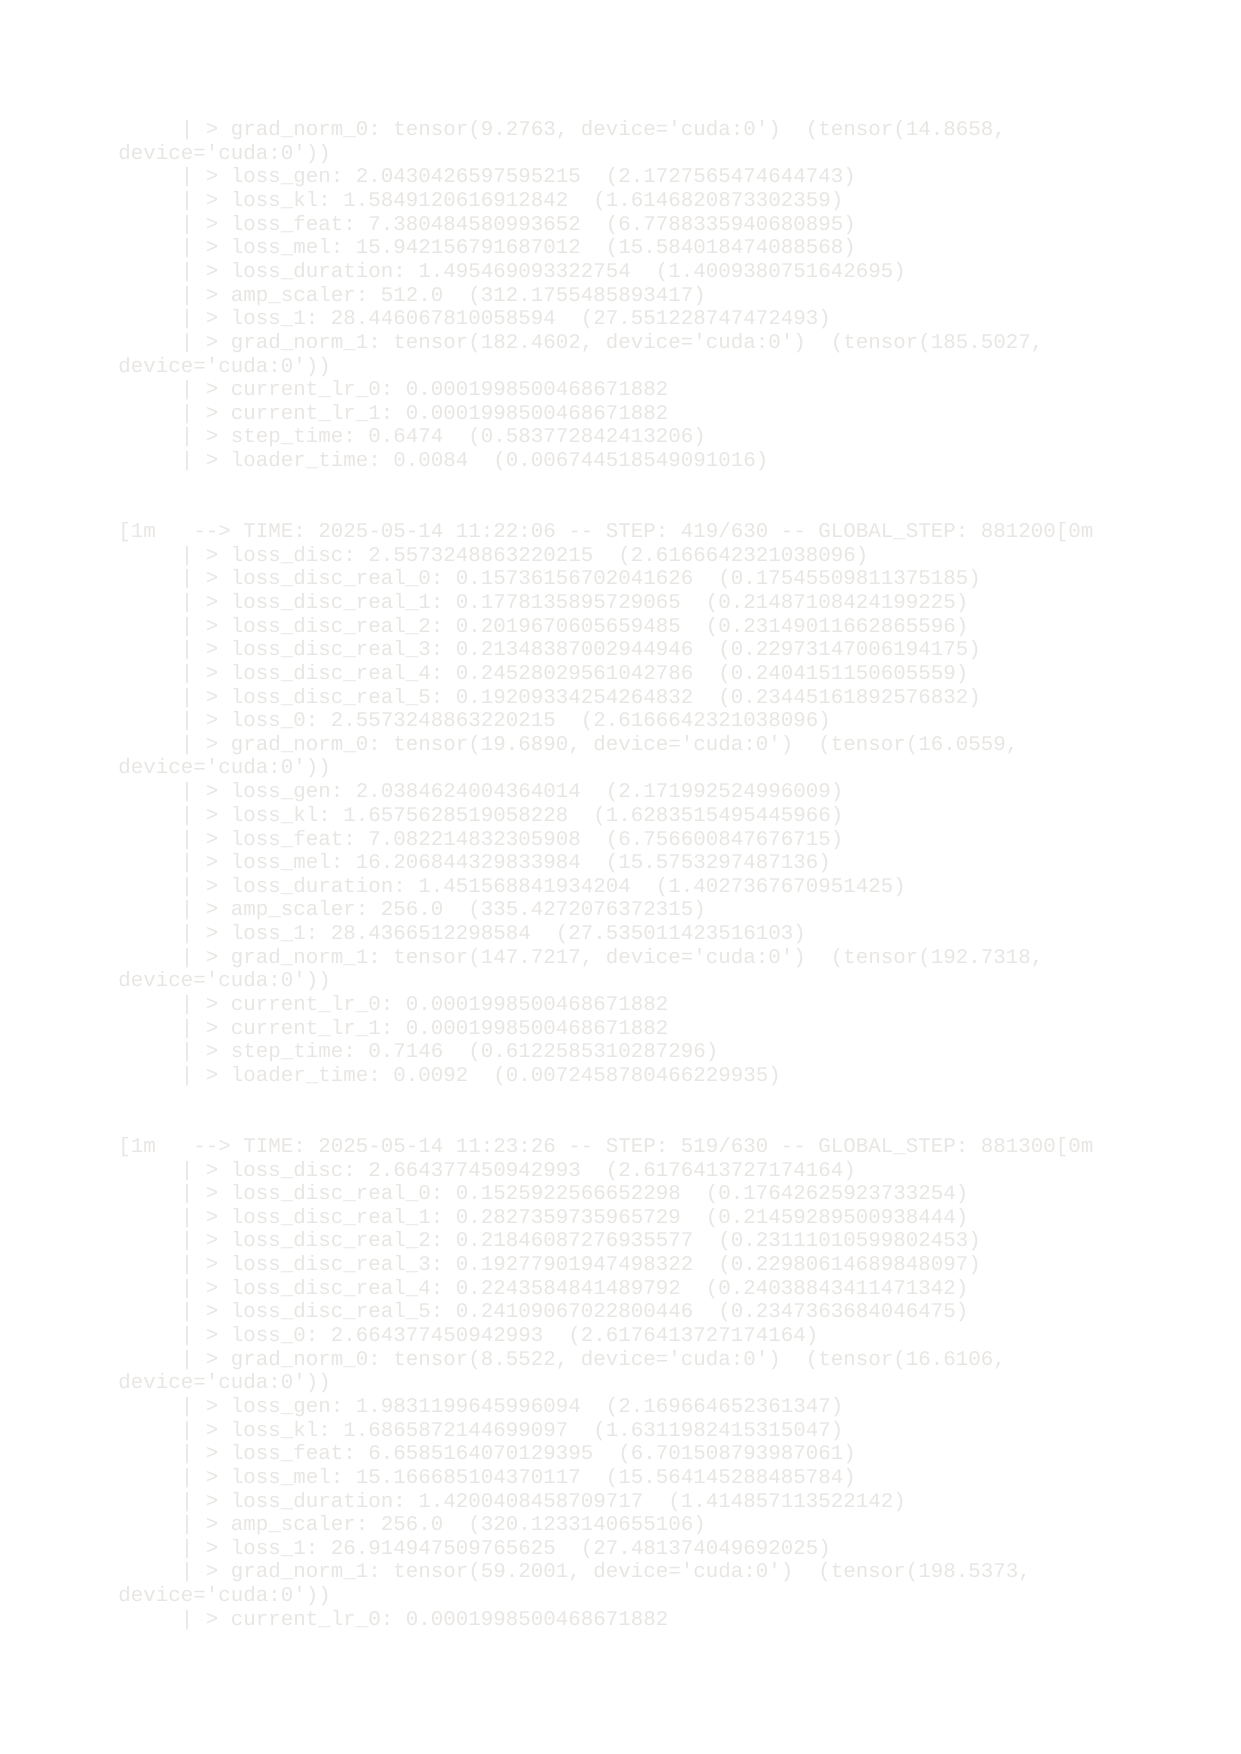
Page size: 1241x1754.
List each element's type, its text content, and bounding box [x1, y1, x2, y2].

text | > loss_disc_real_3: 0.19277901947498322 (0.22980614689848097) [118, 1253, 1122, 1277]
text | > loss_1: 26.914947509765625 (27.481374049692025) [118, 1537, 1122, 1561]
text | > step_time: 0.7146 (0.6122585310287296) [118, 1040, 1122, 1064]
text | > loss_duration: 1.495469093322754 (1.4009380751642695) [118, 260, 1122, 284]
text | > amp_scaler: 256.0 (320.1233140655106) [118, 1513, 1122, 1537]
text | > grad_norm_1: tensor(147.7217, device='cuda:0') (tensor(192.7318, device='cuda:0')) [118, 946, 1122, 993]
text [1m --> TIME: 2025-05-14 11:23:26 -- STEP: 519/630 -- GLOBAL_STEP: 881300[0m [118, 1135, 1122, 1158]
text | > grad_norm_1: tensor(182.4602, device='cuda:0') (tensor(185.5027, device='cuda:0')) [118, 331, 1122, 378]
text | > loss_disc_real_2: 0.2019670605659485 (0.23149011662865596) [118, 615, 1122, 638]
text | > loss_feat: 7.082214832305908 (6.756600847676715) [118, 827, 1122, 851]
text | > loss_1: 28.446067810058594 (27.551228747472493) [118, 307, 1122, 331]
text | > loss_gen: 2.0384624004364014 (2.171992524996009) [118, 780, 1122, 804]
text | > loss_1: 28.4366512298584 (27.535011423516103) [118, 922, 1122, 946]
text | > loss_disc_real_0: 0.15736156702041626 (0.17545509811375185) [118, 567, 1122, 591]
text | > grad_norm_0: tensor(8.5522, device='cuda:0') (tensor(16.6106, device='cuda:0')) [118, 1348, 1122, 1395]
text | > loss_disc_real_5: 0.19209334254264832 (0.23445161892576832) [118, 686, 1122, 709]
text | > loss_disc_real_5: 0.24109067022800446 (0.2347363684046475) [118, 1300, 1122, 1324]
text | > loader_time: 0.0092 (0.0072458780466229935) [118, 1064, 1122, 1088]
text | > loss_gen: 1.9831199645996094 (2.169664652361347) [118, 1395, 1122, 1419]
text | > loss_disc_real_3: 0.21348387002944946 (0.22973147006194175) [118, 638, 1122, 662]
text | > loss_kl: 1.6575628519058228 (1.6283515495445966) [118, 804, 1122, 827]
text | > loss_disc_real_1: 0.2827359735965729 (0.21459289500938444) [118, 1206, 1122, 1229]
text | > grad_norm_0: tensor(9.2763, device='cuda:0') (tensor(14.8658, device='cuda:0')) [118, 118, 1122, 165]
text [1m --> TIME: 2025-05-14 11:22:06 -- STEP: 419/630 -- GLOBAL_STEP: 881200[0m [118, 520, 1122, 544]
text | > current_lr_1: 0.0001998500468671882 [118, 1017, 1122, 1040]
text | > grad_norm_1: tensor(59.2001, device='cuda:0') (tensor(198.5373, device='cuda:0')) [118, 1561, 1122, 1608]
text | > loss_feat: 6.6585164070129395 (6.701508793987061) [118, 1442, 1122, 1466]
text | > loss_duration: 1.4200408458709717 (1.414857113522142) [118, 1489, 1122, 1513]
text | > loss_kl: 1.5849120616912842 (1.6146820873302359) [118, 189, 1122, 213]
text | > loss_0: 2.664377450942993 (2.6176413727174164) [118, 1324, 1122, 1348]
text | > current_lr_0: 0.0001998500468671882 [118, 993, 1122, 1017]
text | > loss_disc_real_2: 0.21846087276935577 (0.23111010599802453) [118, 1229, 1122, 1253]
text | > current_lr_1: 0.0001998500468671882 [118, 402, 1122, 426]
text | > loss_mel: 16.206844329833984 (15.5753297487136) [118, 851, 1122, 875]
text | > loss_disc_real_1: 0.1778135895729065 (0.21487108424199225) [118, 591, 1122, 615]
text | > loss_disc_real_4: 0.2243584841489792 (0.24038843411471342) [118, 1277, 1122, 1300]
text | > loss_disc: 2.664377450942993 (2.6176413727174164) [118, 1158, 1122, 1182]
text | > current_lr_0: 0.0001998500468671882 [118, 1608, 1122, 1631]
text | > loss_disc_real_0: 0.1525922566652298 (0.17642625923733254) [118, 1182, 1122, 1206]
text | > loss_kl: 1.6865872144699097 (1.6311982415315047) [118, 1419, 1122, 1442]
text | > loss_disc_real_4: 0.24528029561042786 (0.2404151150605559) [118, 662, 1122, 686]
text | > loss_0: 2.5573248863220215 (2.6166642321038096) [118, 709, 1122, 733]
text | > loader_time: 0.0084 (0.006744518549091016) [118, 449, 1122, 473]
text | > step_time: 0.6474 (0.583772842413206) [118, 426, 1122, 449]
text | > loss_disc: 2.5573248863220215 (2.6166642321038096) [118, 544, 1122, 567]
text | > current_lr_0: 0.0001998500468671882 [118, 378, 1122, 402]
text | > loss_mel: 15.942156791687012 (15.584018474088568) [118, 236, 1122, 260]
text | > loss_feat: 7.380484580993652 (6.7788335940680895) [118, 213, 1122, 236]
text | > amp_scaler: 256.0 (335.4272076372315) [118, 898, 1122, 922]
text | > loss_mel: 15.166685104370117 (15.564145288485784) [118, 1466, 1122, 1489]
text | > loss_duration: 1.451568841934204 (1.4027367670951425) [118, 875, 1122, 898]
text | > amp_scaler: 512.0 (312.1755485893417) [118, 284, 1122, 307]
text | > loss_gen: 2.0430426597595215 (2.1727565474644743) [118, 165, 1122, 189]
text | > grad_norm_0: tensor(19.6890, device='cuda:0') (tensor(16.0559, device='cuda:0')) [118, 733, 1122, 780]
